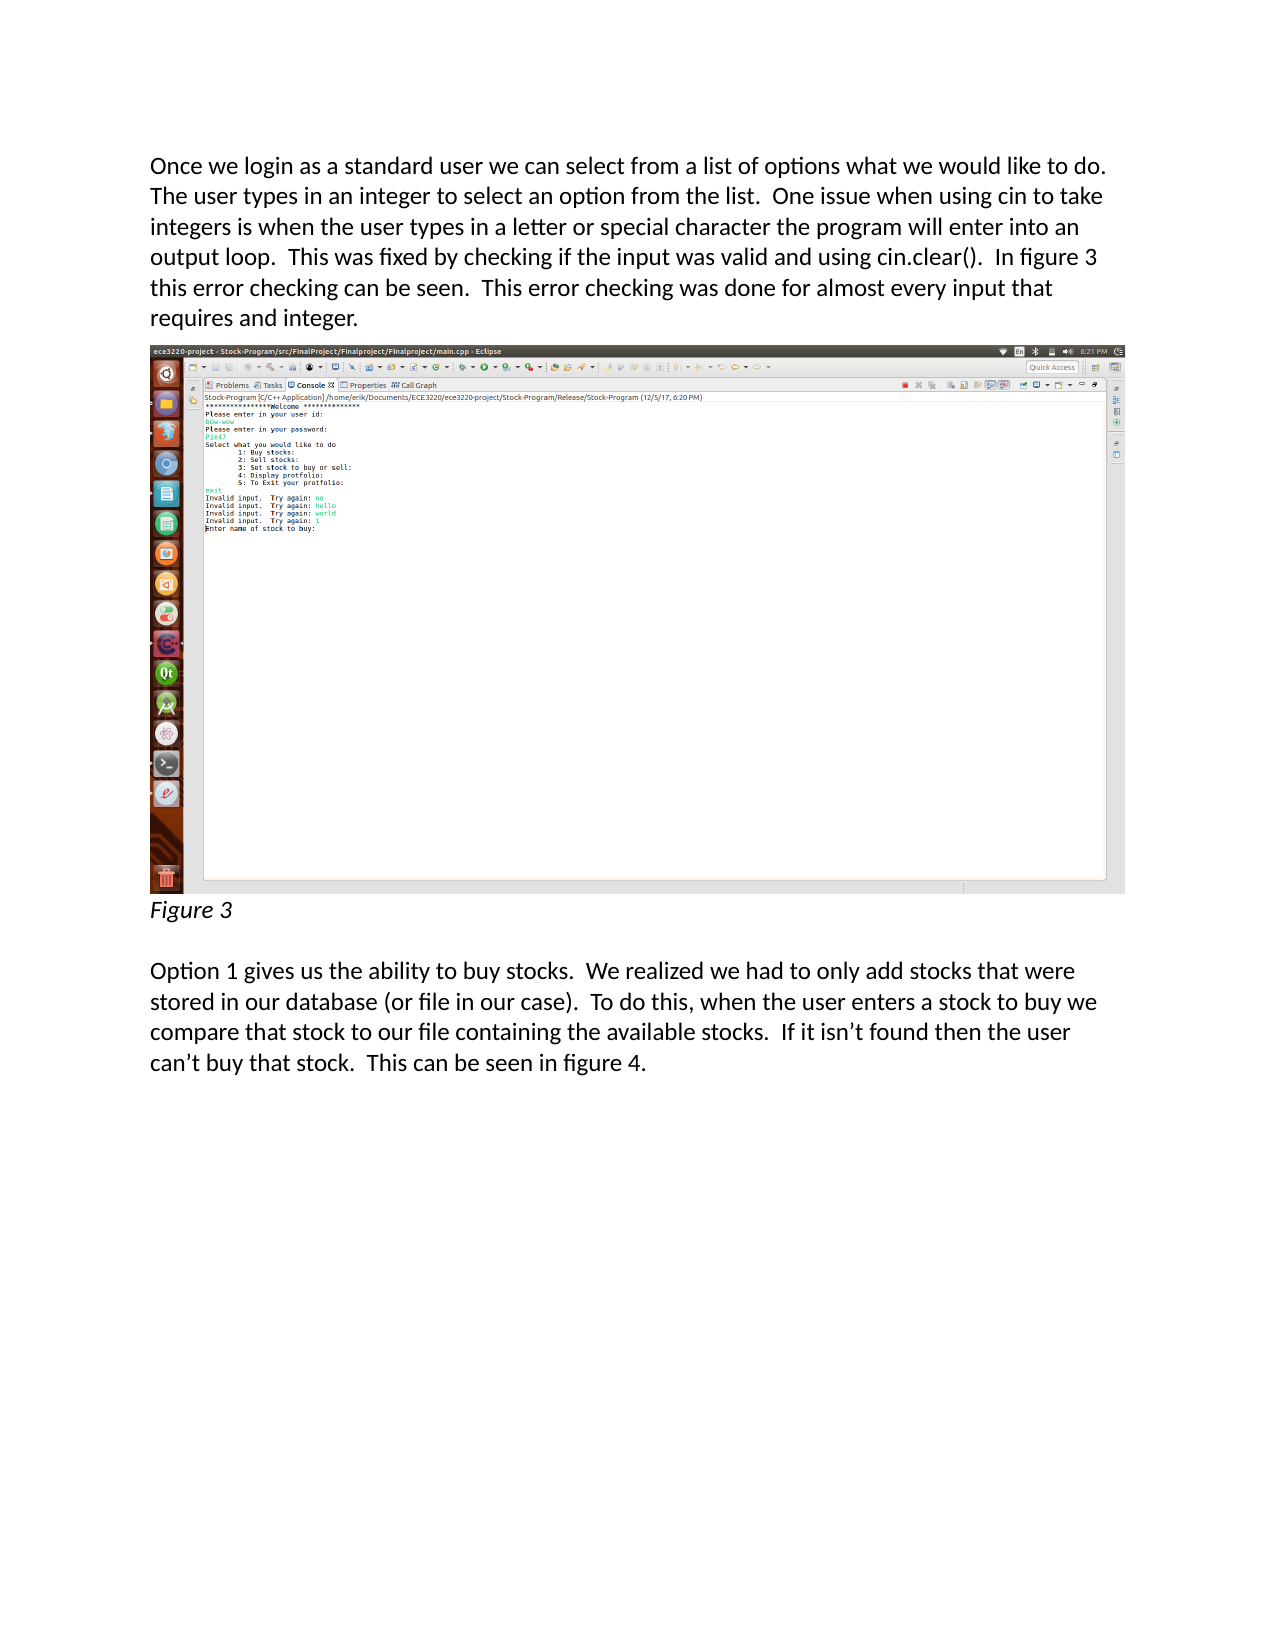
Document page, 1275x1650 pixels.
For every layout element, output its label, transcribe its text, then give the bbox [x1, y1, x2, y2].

text Figure 3 [150, 894, 1125, 924]
text Once we login as a standard user we can select from a list of options what we would like to do. The user types in an integer to select an option from the list. One issue when using cin to take integers is when the user types in a letter or special character the program will enter into an output loop. This was fixed by checking if the input was valid and using cin.clear(). In figure 3 this error checking can be seen. This error checking was done for almost every input that requires and integer. [150, 150, 1125, 333]
picture [150, 345, 1125, 894]
text Option 1 gives us the ability to buy stocks. We realized we had to only add stocks that were stored in our database (or file in our case). To do this, when the user enters a stock to buy we compare that stock to our file containing the available stocks. If it isn’t found then the user can’t buy that stock. This can be seen in figure 4. [150, 955, 1125, 1077]
